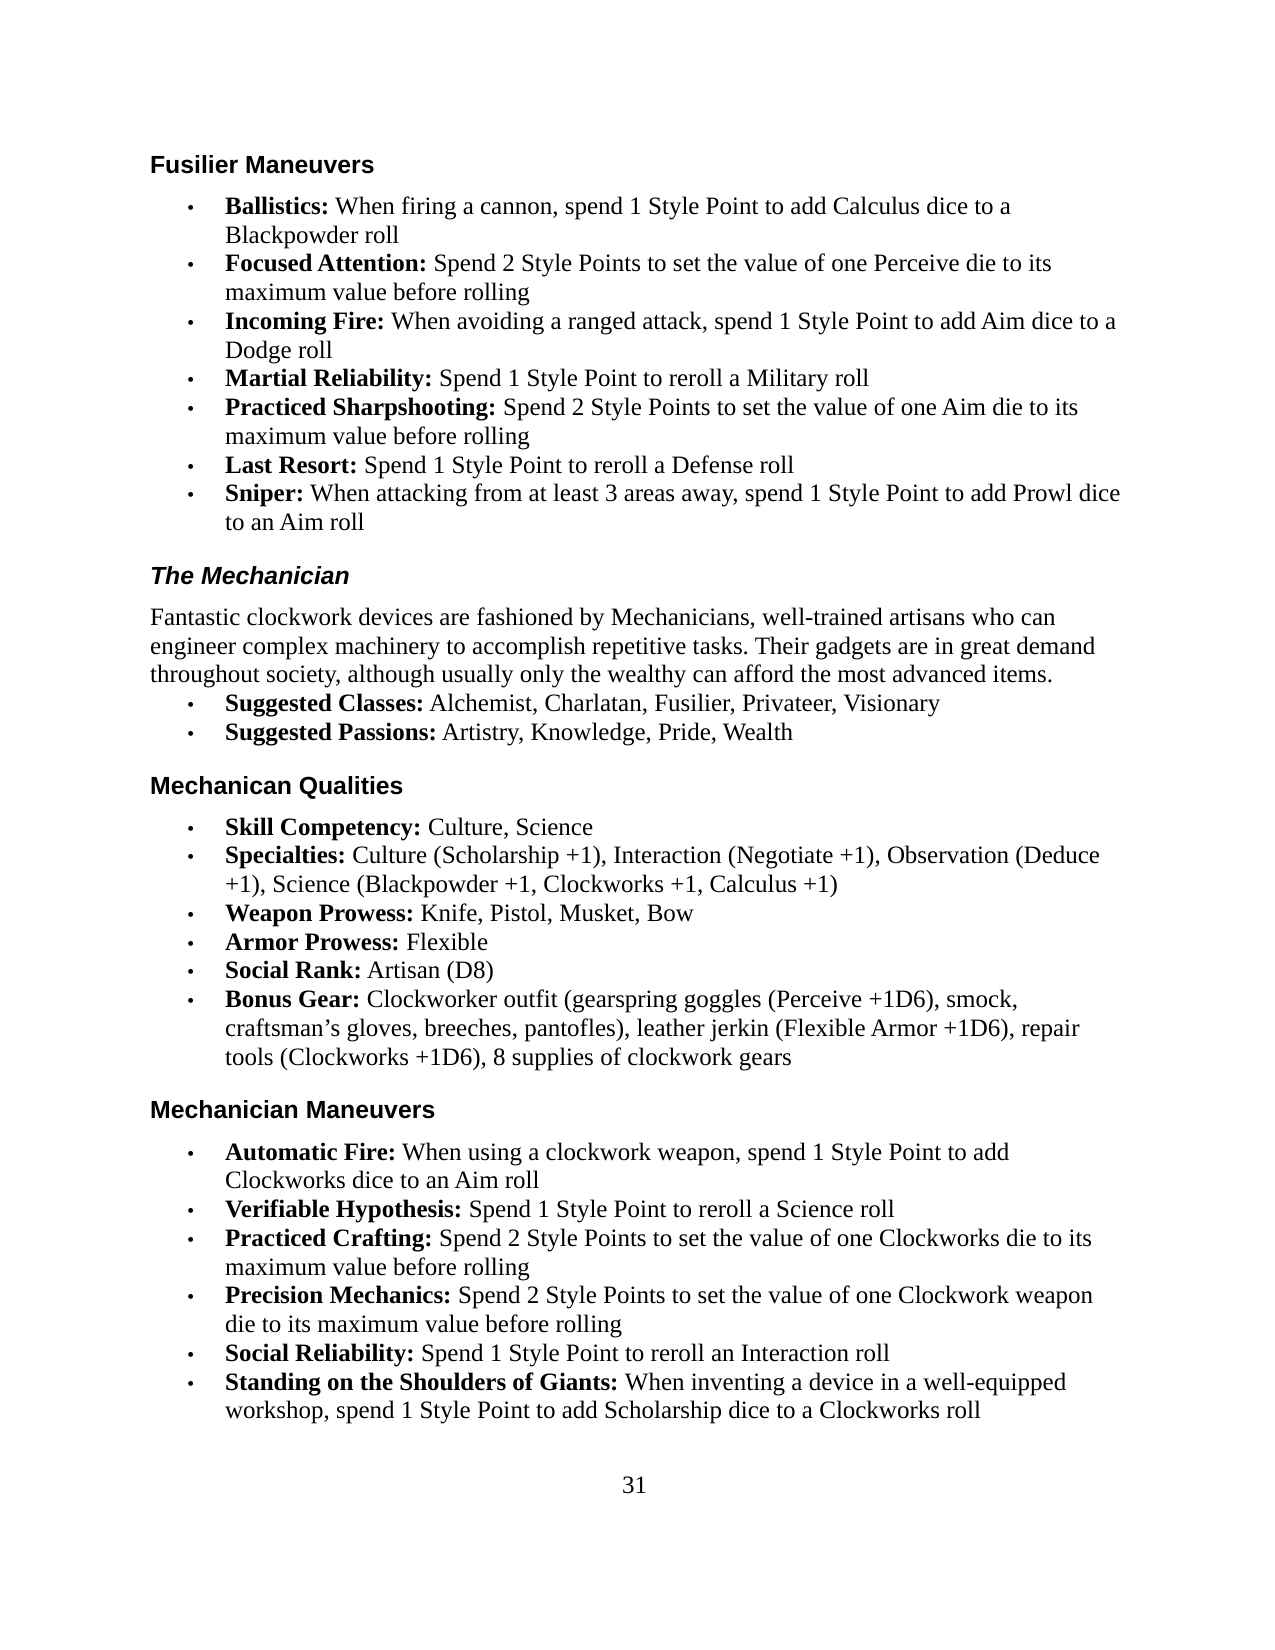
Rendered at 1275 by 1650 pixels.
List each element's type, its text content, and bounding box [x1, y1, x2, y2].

list Skill Competency: Culture, Science [187, 812, 1125, 841]
list Bonus Gear: Clockworker outfit (gearspring goggles (Perceive +1D6), smock, craftsman’s gloves, breeches, pantofles), leather jerkin (Flexible Armor +1D6), repair tools (Clockworks +1D6), 8 supplies of clockwork gears [187, 984, 1125, 1071]
list Ballistics: When firing a cannon, spend 1 Style Point to add Calculus dice to a Blackpowder roll [187, 191, 1125, 248]
list Specialties: Culture (Scholarship +1), Interaction (Negotiate +1), Observation (Deduce +1), Science (Blackpowder +1, Clockworks +1, Calculus +1) [187, 841, 1125, 898]
list Social Reliability: Spend 1 Style Point to reroll an Interaction roll [187, 1338, 1125, 1367]
list Weapon Prowess: Knife, Pistol, Musket, Bow [187, 898, 1125, 927]
list Incoming Fire: When avoiding a ranged attack, spend 1 Style Point to add Aim dice to a Dodge roll [187, 306, 1125, 363]
text Fantastic clockwork devices are fashioned by Mechanicians, well-trained artisans who can engineer complex machinery to accomplish repetitive tasks. Their gadgets are in great demand throughout society, although usually only the wealthy can afford the most advanced items. [150, 602, 1125, 688]
list Precision Mechanics: Spend 2 Style Points to set the value of one Clockwork weapon die to its maximum value before rolling [187, 1280, 1125, 1338]
list Practiced Sharpshooting: Spend 2 Style Points to set the value of one Aim die to its maximum value before rolling [187, 392, 1125, 450]
list Last Resort: Spend 1 Style Point to reroll a Defense roll [187, 450, 1125, 478]
subtitle The Mechanician [150, 561, 1125, 589]
list Standing on the Shoulders of Giants: When inventing a device in a well-equipped workshop, spend 1 Style Point to add Scholarship dice to a Clockworks roll [187, 1367, 1125, 1424]
list Armor Prowess: Flexible [187, 927, 1125, 956]
list Suggested Classes: Alchemist, Charlatan, Fusilier, Privateer, Visionary [187, 688, 1125, 717]
list Sniper: When attacking from at least 3 areas away, spend 1 Style Point to add Prowl dice to an Aim roll [187, 478, 1125, 536]
subtitle Mechanician Maneuvers [150, 1096, 1125, 1124]
list Practiced Crafting: Spend 2 Style Points to set the value of one Clockworks die to its maximum value before rolling [187, 1223, 1125, 1280]
list Suggested Passions: Artistry, Knowledge, Pride, Wealth [187, 717, 1125, 746]
list Social Rank: Artisan (D8) [187, 956, 1125, 984]
subtitle Fusilier Maneuvers [150, 150, 1125, 178]
subtitle Mechanican Qualities [150, 771, 1125, 799]
list Automatic Fire: When using a clockwork weapon, spend 1 Style Point to add Clockworks dice to an Aim roll [187, 1137, 1125, 1194]
list Martial Reliability: Spend 1 Style Point to reroll a Military roll [187, 363, 1125, 392]
list Verifiable Hypothesis: Spend 1 Style Point to reroll a Science roll [187, 1194, 1125, 1223]
list Focused Attention: Spend 2 Style Points to set the value of one Perceive die to its maximum value before rolling [187, 248, 1125, 306]
